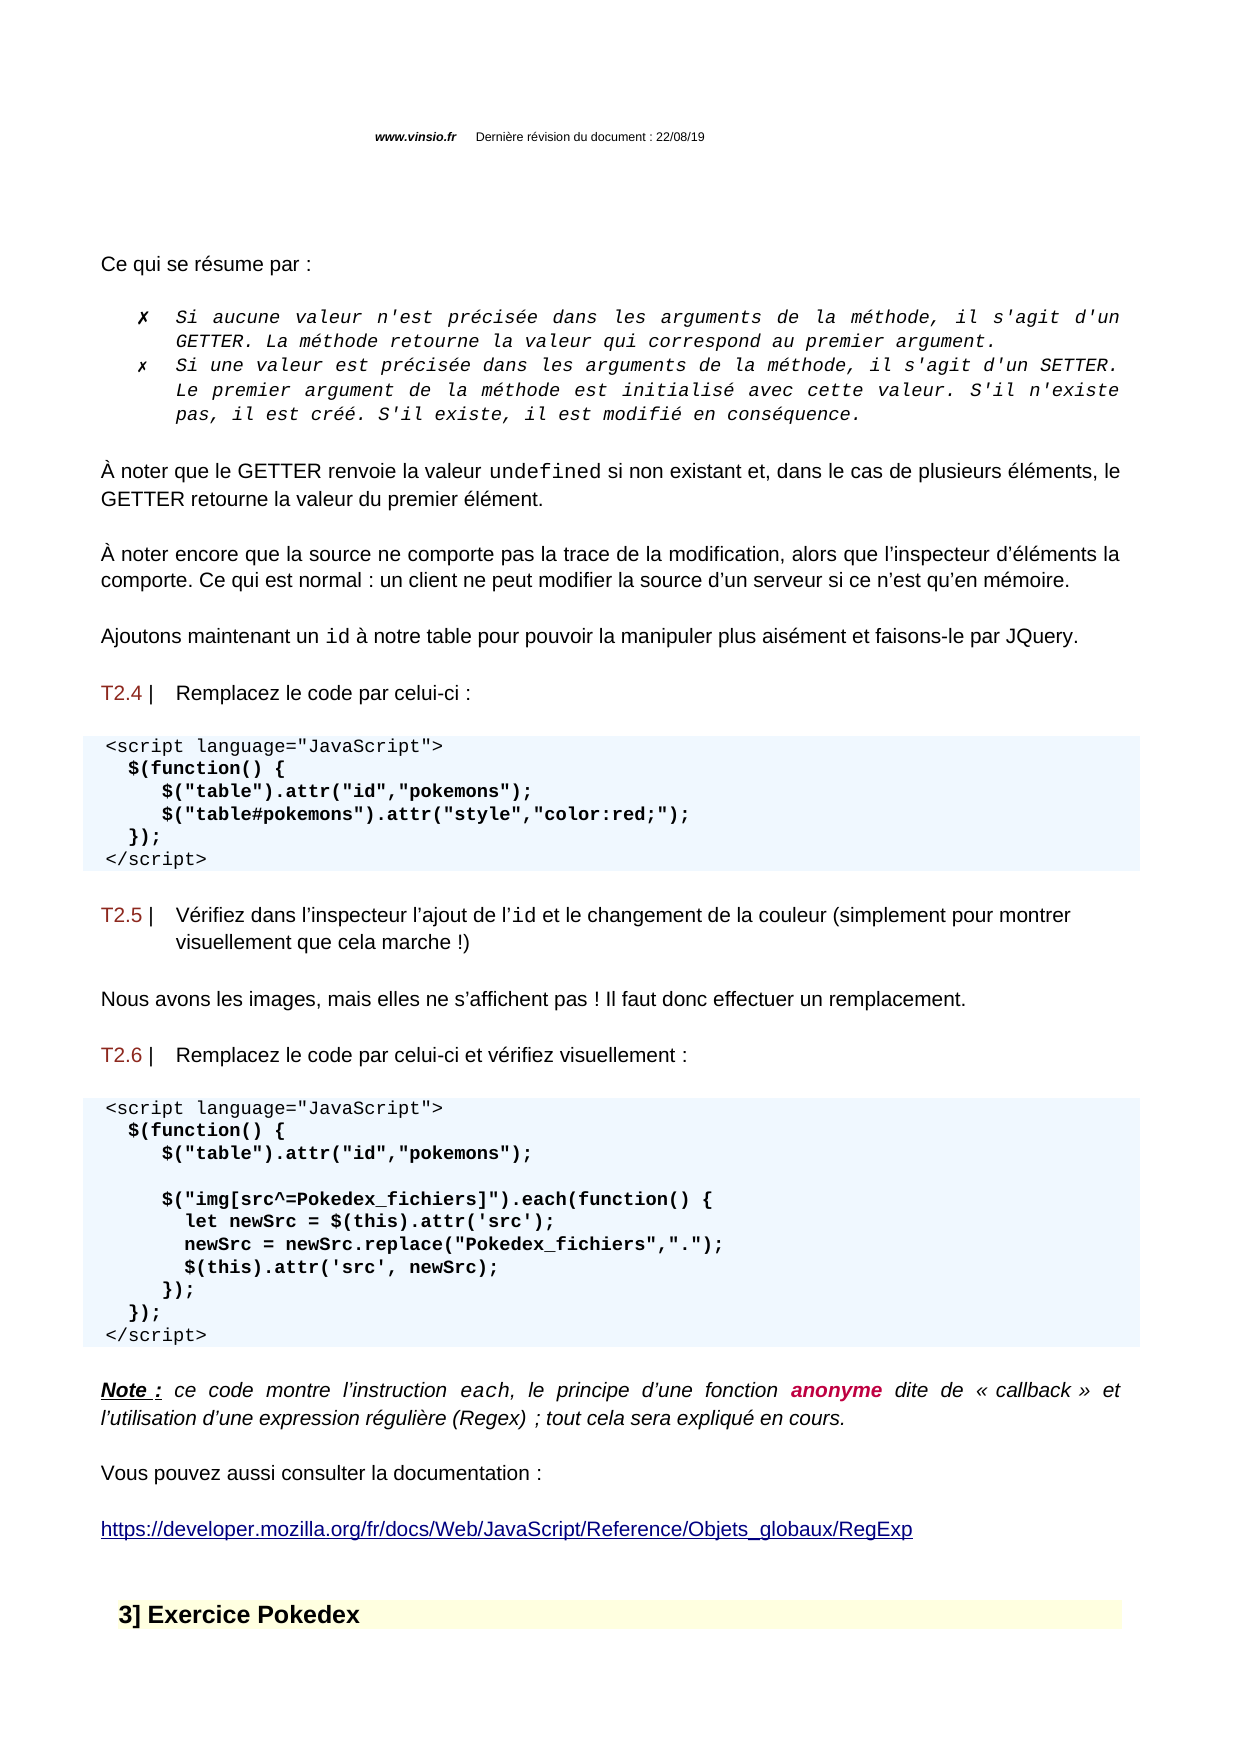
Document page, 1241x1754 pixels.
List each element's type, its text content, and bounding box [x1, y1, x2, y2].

text visuellement que cela marche !) [101, 930, 1122, 954]
text $("table#pokemons").attr("style","color:red;"); [83, 804, 1140, 826]
text 3] Exercice Pokedex [118, 1600, 1122, 1629]
text À noter que le GETTER renvoie la valeur undefined si non existant et, dans le cas de plusieurs éléments, le GETTER retourne la valeur du premier élément. [101, 459, 1122, 511]
text <script language="JavaScript"> [83, 1098, 1140, 1120]
text let newSrc = $(this).attr('src'); [83, 1212, 1140, 1233]
text </script> [83, 1326, 1140, 1347]
text $("img[src^=Pokedex_fichiers]").each(function() { [83, 1189, 1140, 1211]
list Si une valeur est précisée dans les arguments de la méthode, il s'agit d'un SETTER. Le premier argument de la méthode est initialisé avec cette valeur. S'il n'existe pas, il est créé. S'il existe, il est modifié en conséquence. [138, 356, 1122, 426]
text Ce qui se résume par : [101, 252, 1122, 276]
text $("table").attr("id","pokemons"); [83, 782, 1140, 803]
text $(function() { [83, 759, 1140, 780]
text https://developer.mozilla.org/fr/docs/Web/JavaScript/Reference/Objets_globaux/RegExp [101, 1517, 1122, 1541]
text Vous pouvez aussi consulter la documentation : [101, 1461, 1122, 1485]
text }); [83, 1280, 1140, 1301]
text T2.5 | Vérifiez dans l’inspecteur l’ajout de l’id et le changement de la couleur (simplement pour montrer [101, 903, 1122, 928]
text Note : ce code montre l’instruction each, le principe d’une fonction anonyme dite de « callback » et l’utilisation d’une expression régulière (Regex) ; tout cela sera expliqué en cours. [101, 1378, 1122, 1429]
text newSrc = newSrc.replace("Pokedex_fichiers","."); [83, 1235, 1140, 1256]
text À noter encore que la source ne comporte pas la trace de la modification, alors que l’inspecteur d’éléments la comporte. Ce qui est normal : un client ne peut modifier la source d’un serveur si ce n’est qu’en mémoire. [101, 542, 1122, 592]
text T2.4 | Remplacez le code par celui-ci : [101, 681, 1122, 705]
list Si aucune valeur n'est précisée dans les arguments de la méthode, il s'agit d'un GETTER. La méthode retourne la valeur qui correspond au premier argument. [138, 307, 1122, 353]
text T2.6 | Remplacez le code par celui-ci et vérifiez visuellement : [101, 1043, 1122, 1067]
text }); [83, 827, 1140, 848]
text $(this).attr('src', newSrc); [83, 1257, 1140, 1279]
text Nous avons les images, mais elles ne s’affichent pas ! Il faut donc effectuer un remplacement. [101, 987, 1122, 1011]
text <script language="JavaScript"> [83, 736, 1140, 758]
text Ajoutons maintenant un id à notre table pour pouvoir la manipuler plus aisément et faisons-le par JQuery. [101, 623, 1122, 649]
text </script> [83, 850, 1140, 871]
text }); [83, 1303, 1140, 1324]
text $(function() { [83, 1121, 1140, 1142]
text $("table").attr("id","pokemons"); [83, 1144, 1140, 1165]
